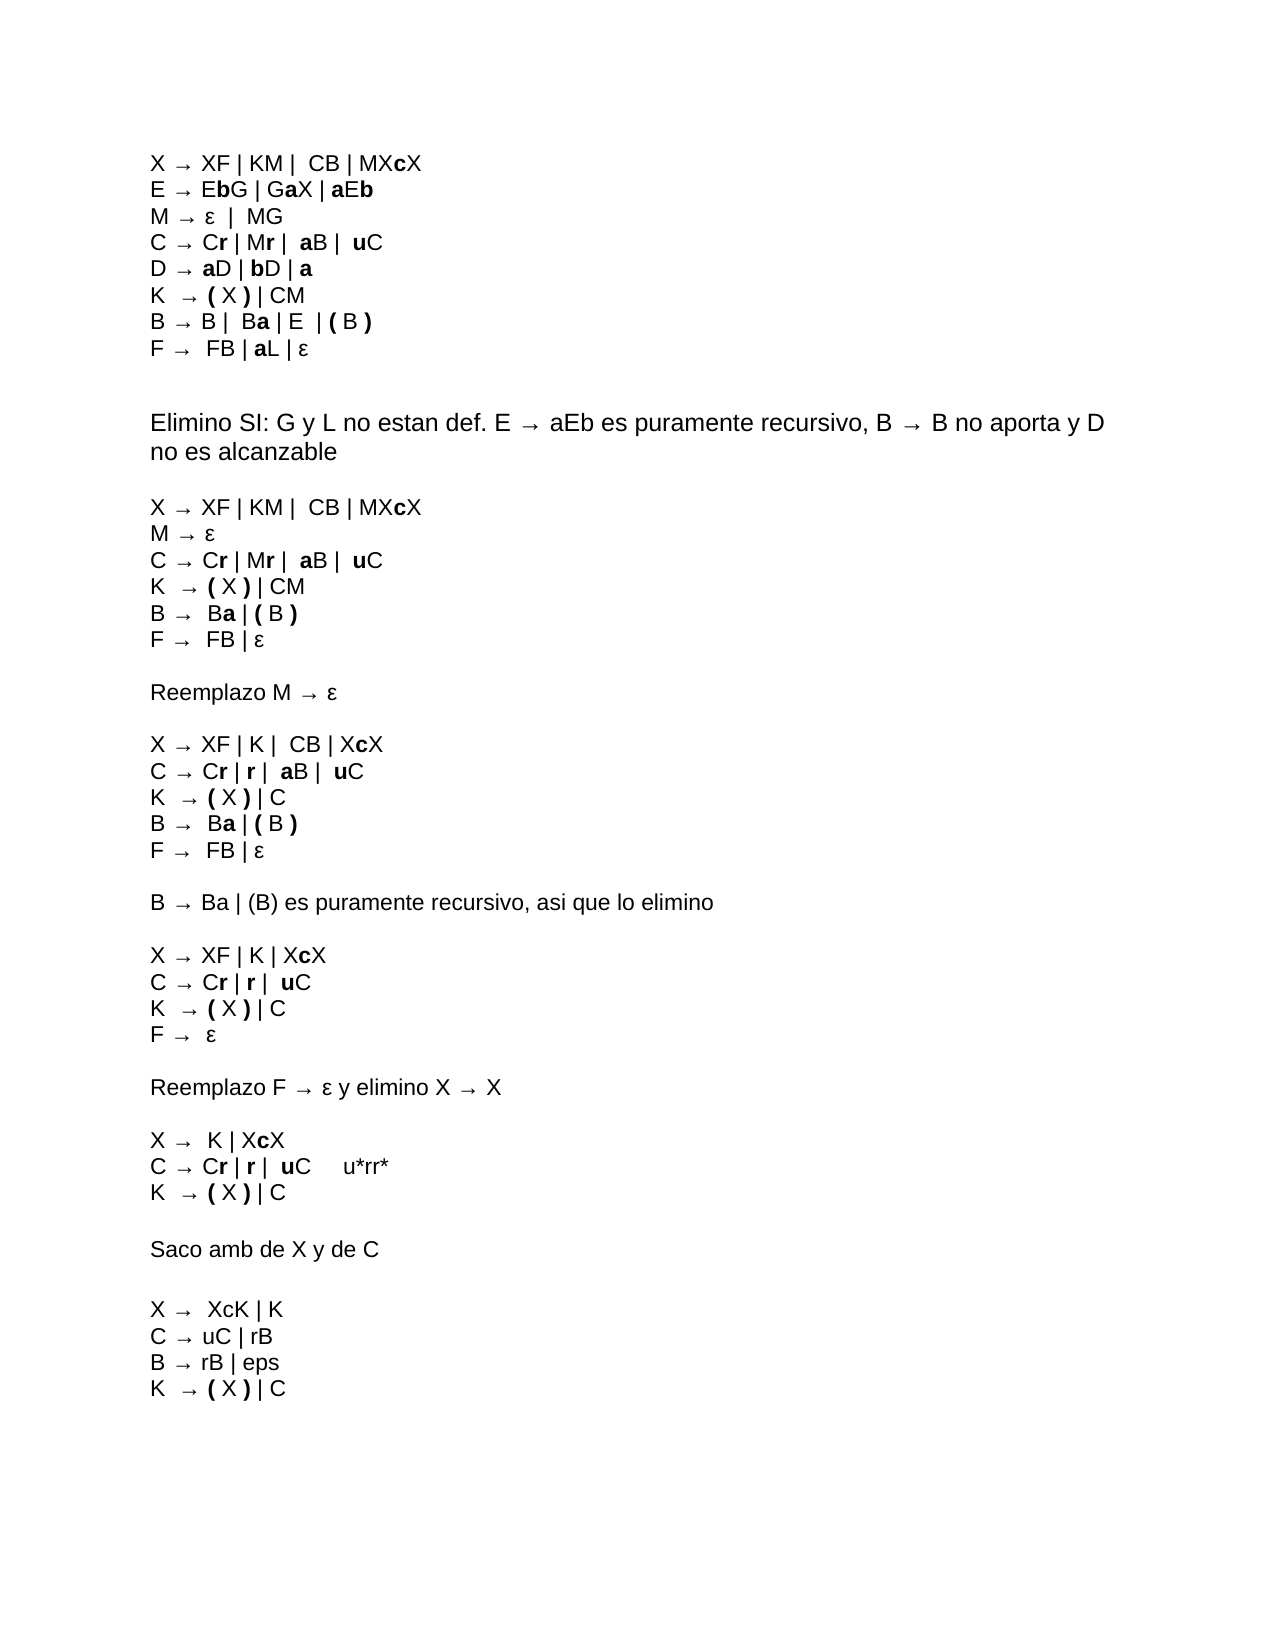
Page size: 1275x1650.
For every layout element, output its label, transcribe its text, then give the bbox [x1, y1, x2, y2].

text D → aD | bD | a [150, 255, 1125, 282]
text B → Ba | ( B ) [150, 599, 1125, 626]
text X → XF | KM | CB | MXcX [150, 494, 1125, 520]
text Reemplazo M → ε [150, 678, 1125, 705]
text K → ( X ) | CM [150, 282, 1125, 308]
text C → Cr | r | uC u*rr* [150, 1153, 1125, 1179]
text E → EbG | GaX | aEb [150, 176, 1125, 203]
text C → Cr | Mr | aB | uC [150, 229, 1125, 255]
text F → FB | aL | ε [150, 334, 1125, 361]
text M → ε | MG [150, 203, 1125, 229]
text F → FB | ε [150, 626, 1125, 652]
text C → Cr | r | uC [150, 968, 1125, 995]
text Saco amb de X y de C [150, 1236, 1125, 1262]
text K → ( X ) | C [150, 995, 1125, 1021]
text B → Ba | (B) es puramente recursivo, asi que lo elimino [150, 889, 1125, 916]
text F → FB | ε [150, 837, 1125, 863]
text X → XF | K | CB | XcX [150, 731, 1125, 758]
text C → Cr | r | aB | uC [150, 758, 1125, 784]
text Elimino SI: G y L no estan def. E → aEb es puramente recursivo, B → B no aporta y D no es alcanzable [150, 408, 1125, 465]
text K → ( X ) | CM [150, 573, 1125, 599]
text Reemplazo F → ε y elimino X → X [150, 1074, 1125, 1100]
text B → B | Ba | E | ( B ) [150, 308, 1125, 334]
text M → ε [150, 520, 1125, 547]
text X → XcK | K [150, 1296, 1125, 1323]
text C → Cr | Mr | aB | uC [150, 547, 1125, 573]
text X → XF | K | XcX [150, 942, 1125, 968]
text X → XF | KM | CB | MXcX [150, 150, 1125, 176]
text B → rB | eps [150, 1349, 1125, 1375]
text K → ( X ) | C [150, 1179, 1125, 1206]
text C → uC | rB [150, 1323, 1125, 1349]
text B → Ba | ( B ) [150, 810, 1125, 837]
text K → ( X ) | C [150, 1375, 1125, 1402]
text K → ( X ) | C [150, 784, 1125, 810]
text X → K | XcX [150, 1127, 1125, 1153]
text F → ε [150, 1021, 1125, 1047]
